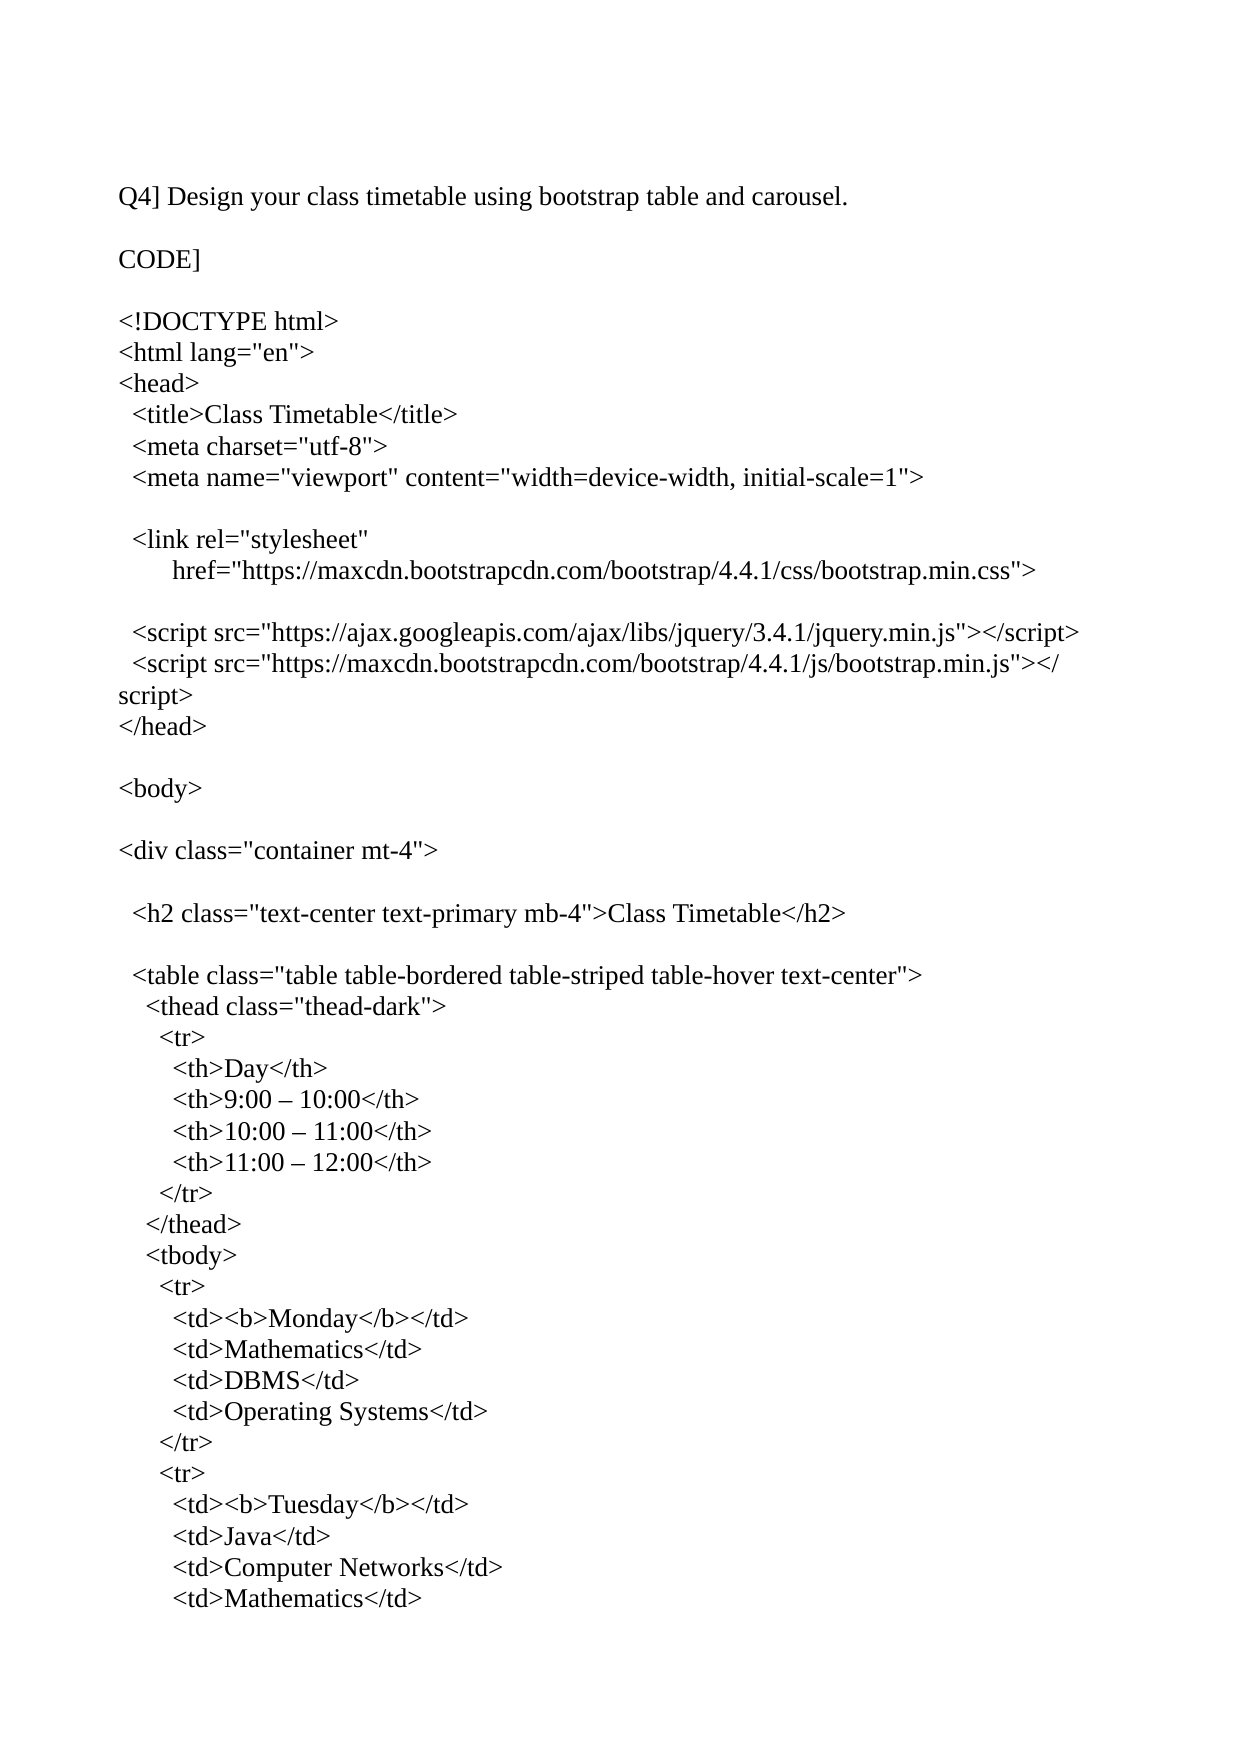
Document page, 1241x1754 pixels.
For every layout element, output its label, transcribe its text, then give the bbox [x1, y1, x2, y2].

text <th>11:00 – 12:00</th> [118, 1146, 1122, 1177]
text <td><b>Tuesday</b></td> [118, 1488, 1122, 1520]
text href="https://maxcdn.bootstrapcdn.com/bootstrap/4.4.1/css/bootstrap.min.css"> [118, 554, 1122, 585]
text </tr> [118, 1177, 1122, 1208]
text </tr> [118, 1426, 1122, 1457]
text <link rel="stylesheet" [118, 523, 1122, 554]
text <tr> [118, 1271, 1122, 1302]
text <body> [118, 772, 1122, 803]
text <td>Mathematics</td> [118, 1582, 1122, 1613]
text <th>9:00 – 10:00</th> [118, 1084, 1122, 1115]
text <script src="https://ajax.googleapis.com/ajax/libs/jquery/3.4.1/jquery.min.js"></script> [118, 616, 1122, 648]
text <html lang="en"> [118, 336, 1122, 367]
text <tr> [118, 1021, 1122, 1052]
text <div class="container mt-4"> [118, 834, 1122, 866]
text <td>Operating Systems</td> [118, 1395, 1122, 1426]
text <td>Computer Networks</td> [118, 1551, 1122, 1582]
text <th>10:00 – 11:00</th> [118, 1115, 1122, 1146]
text <td>DBMS</td> [118, 1364, 1122, 1395]
text <script src="https://maxcdn.bootstrapcdn.com/bootstrap/4.4.1/js/bootstrap.min.js"></script> [118, 648, 1122, 710]
text <title>Class Timetable</title> [118, 398, 1122, 429]
text <table class="table table-bordered table-striped table-hover text-center"> [118, 959, 1122, 990]
text <meta name="viewport" content="width=device-width, initial-scale=1"> [118, 461, 1122, 492]
text <h2 class="text-center text-primary mb-4">Class Timetable</h2> [118, 897, 1122, 928]
text <tr> [118, 1457, 1122, 1488]
text Q4] Design your class timetable using bootstrap table and carousel. [118, 180, 1122, 212]
text CODE] [118, 243, 1122, 274]
text <td>Mathematics</td> [118, 1333, 1122, 1364]
text <td>Java</td> [118, 1520, 1122, 1551]
text </head> [118, 710, 1122, 741]
text <th>Day</th> [118, 1052, 1122, 1084]
text <meta charset="utf-8"> [118, 429, 1122, 461]
text </thead> [118, 1208, 1122, 1239]
text <tbody> [118, 1239, 1122, 1271]
text <td><b>Monday</b></td> [118, 1302, 1122, 1333]
text <head> [118, 367, 1122, 398]
text <thead class="thead-dark"> [118, 990, 1122, 1021]
text <!DOCTYPE html> [118, 305, 1122, 336]
